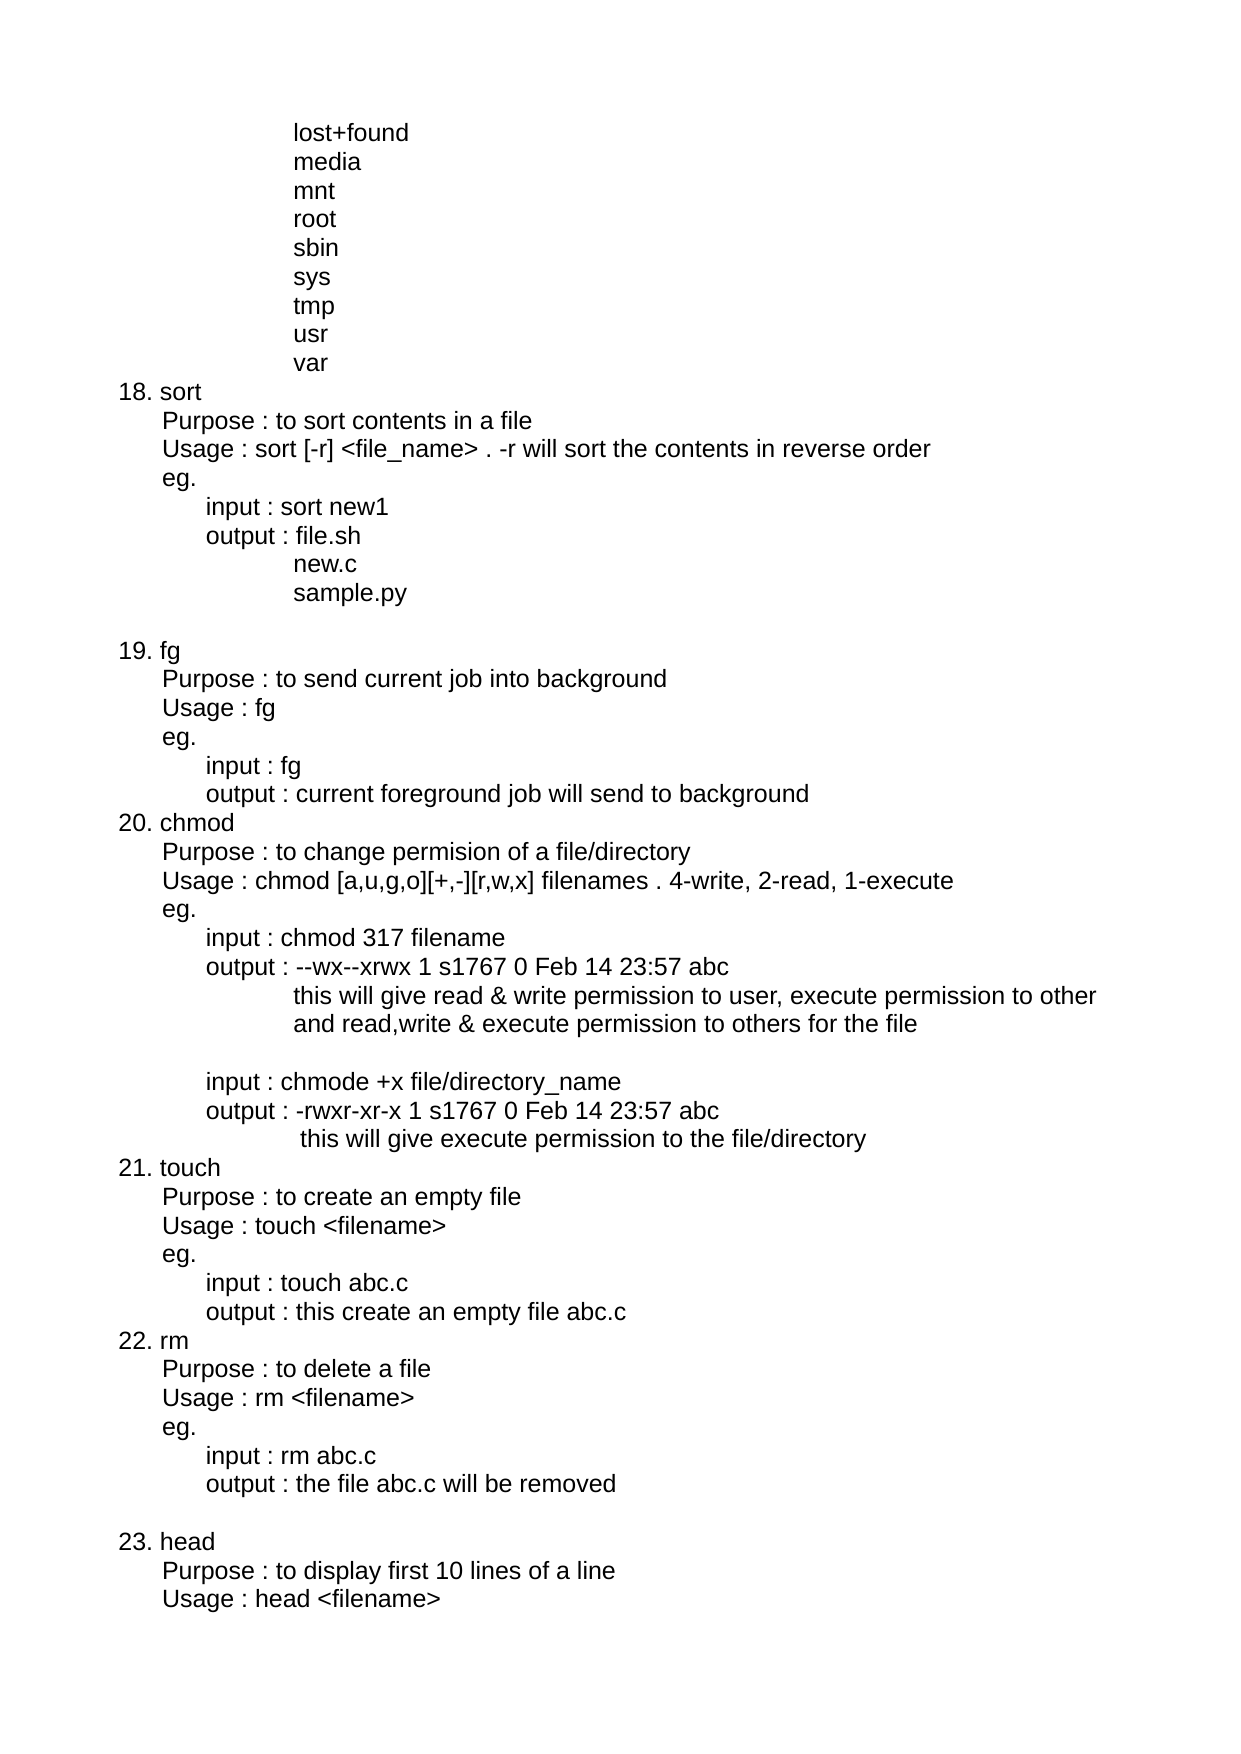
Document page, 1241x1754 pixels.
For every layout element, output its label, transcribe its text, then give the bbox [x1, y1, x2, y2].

text usr [118, 319, 1122, 348]
text input : chmod 317 filename [118, 923, 1122, 952]
text lost+found [118, 118, 1122, 147]
text 19. fg [118, 636, 1122, 664]
text 21. touch [118, 1153, 1122, 1182]
text this will give read & write permission to user, execute permission to other and read,write & execute permission to others for the file [118, 981, 1122, 1038]
text 22. rm [118, 1326, 1122, 1354]
text Usage : touch <filename> [118, 1211, 1122, 1239]
text media [118, 147, 1122, 176]
text sample.py [118, 578, 1122, 607]
text Usage : chmod [a,u,g,o][+,-][r,w,x] filenames . 4-write, 2-read, 1-execute [118, 866, 1122, 894]
text new.c [118, 549, 1122, 578]
text input : fg [118, 751, 1122, 779]
text output : this create an empty file abc.c [118, 1297, 1122, 1326]
text var [118, 348, 1122, 377]
text output : current foreground job will send to background [118, 779, 1122, 808]
text Purpose : to create an empty file [118, 1182, 1122, 1211]
text this will give execute permission to the file/directory [118, 1124, 1122, 1153]
text Usage : fg [118, 693, 1122, 722]
text input : sort new1 [118, 492, 1122, 521]
text output : the file abc.c will be removed [118, 1469, 1122, 1498]
text Purpose : to sort contents in a file [118, 406, 1122, 434]
text eg. [118, 1239, 1122, 1268]
text tmp [118, 291, 1122, 319]
text sys [118, 262, 1122, 291]
text input : rm abc.c [118, 1441, 1122, 1469]
text Purpose : to send current job into background [118, 664, 1122, 693]
text eg. [118, 722, 1122, 751]
text input : chmode +x file/directory_name [118, 1067, 1122, 1096]
text sbin [118, 233, 1122, 262]
text Usage : sort [-r] <file_name> . -r will sort the contents in reverse order [118, 434, 1122, 463]
text 23. head [118, 1527, 1122, 1556]
text Usage : head <filename> [118, 1584, 1122, 1613]
text Purpose : to display first 10 lines of a line [118, 1556, 1122, 1584]
text eg. [118, 894, 1122, 923]
text 18. sort [118, 377, 1122, 406]
text eg. [118, 1412, 1122, 1441]
text output : --wx--xrwx 1 s1767 0 Feb 14 23:57 abc [118, 952, 1122, 981]
text 20. chmod [118, 808, 1122, 837]
text Purpose : to delete a file [118, 1354, 1122, 1383]
text Purpose : to change permision of a file/directory [118, 837, 1122, 866]
text mnt [118, 176, 1122, 204]
text output : -rwxr-xr-x 1 s1767 0 Feb 14 23:57 abc [118, 1096, 1122, 1124]
text output : file.sh [118, 521, 1122, 549]
text eg. [118, 463, 1122, 492]
text root [118, 204, 1122, 233]
text input : touch abc.c [118, 1268, 1122, 1297]
text Usage : rm <filename> [118, 1383, 1122, 1412]
